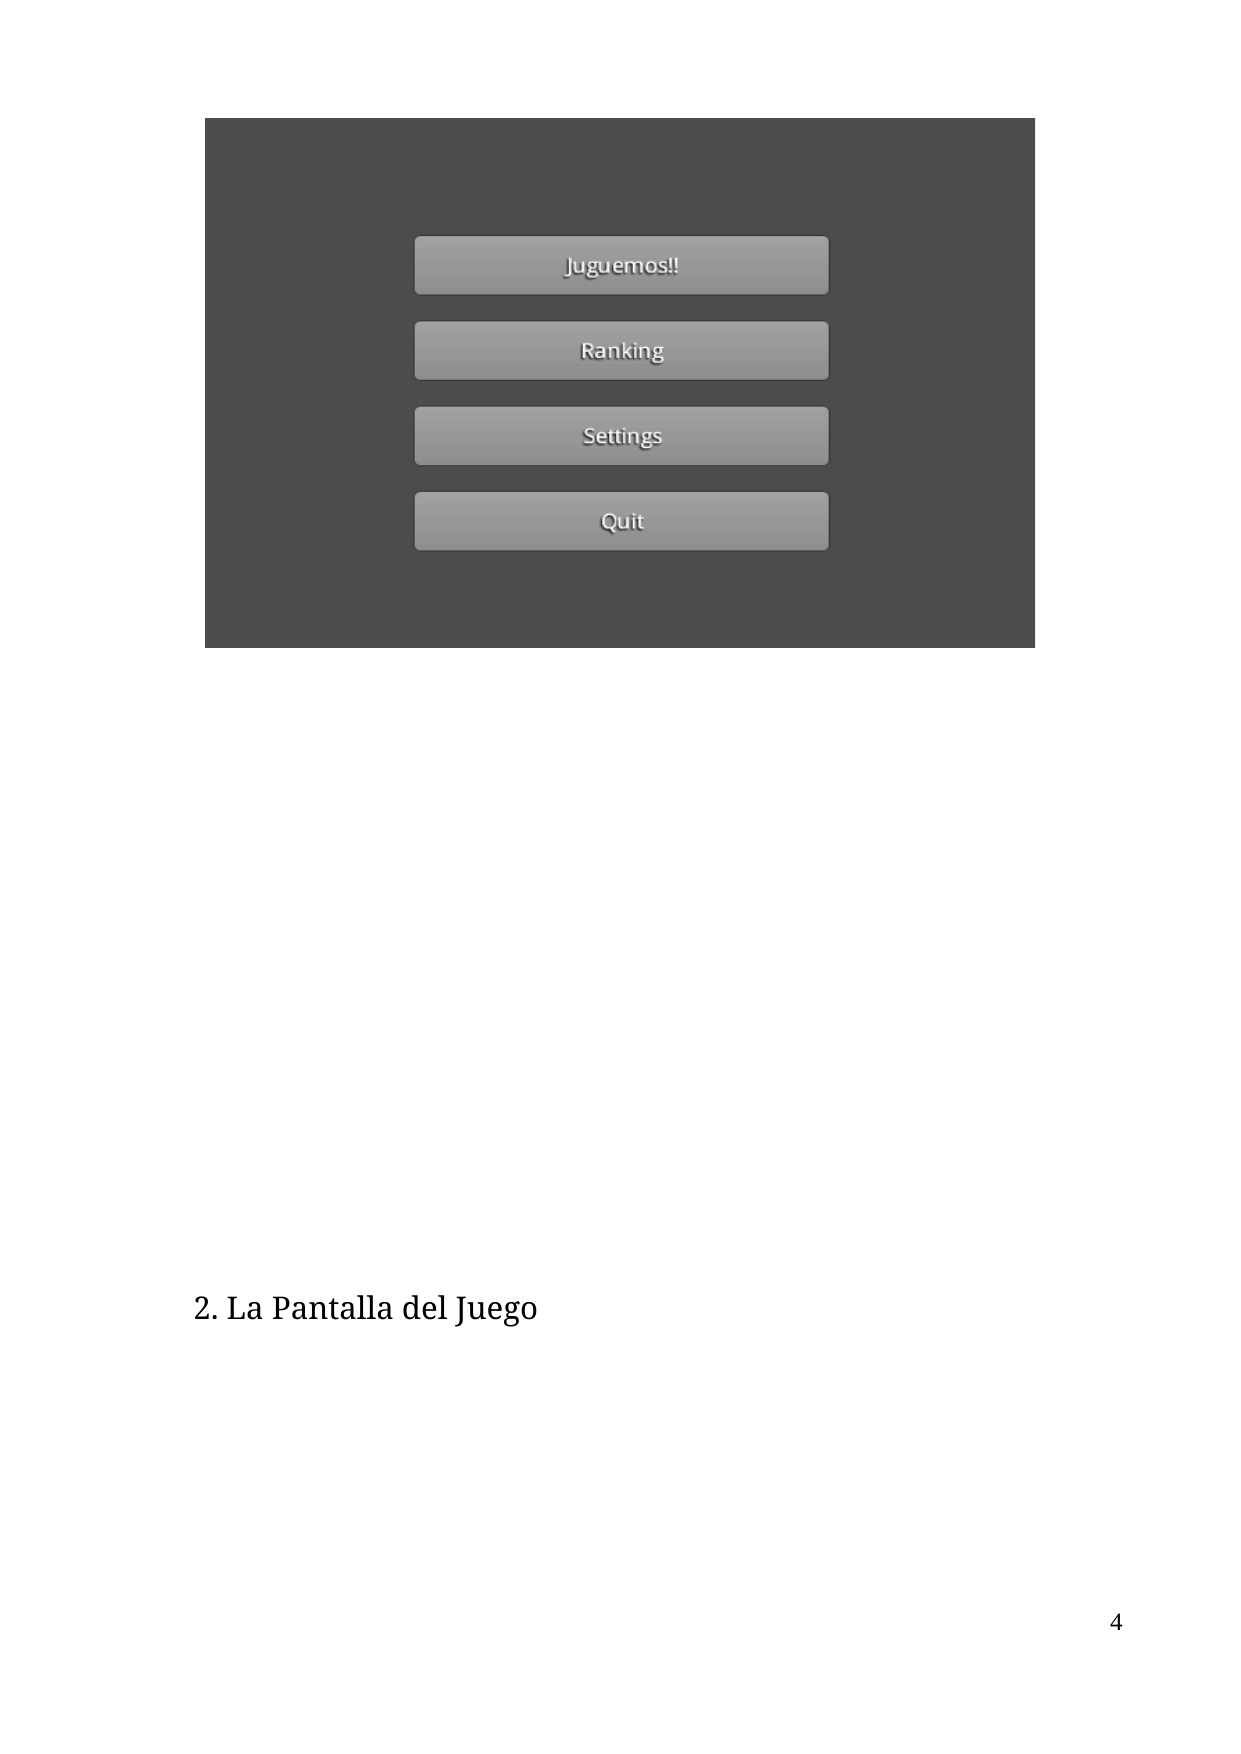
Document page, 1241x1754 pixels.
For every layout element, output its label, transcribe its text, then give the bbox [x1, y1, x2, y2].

picture [205, 118, 1035, 648]
list 2. La Pantalla del Juego [156, 1286, 1122, 1329]
